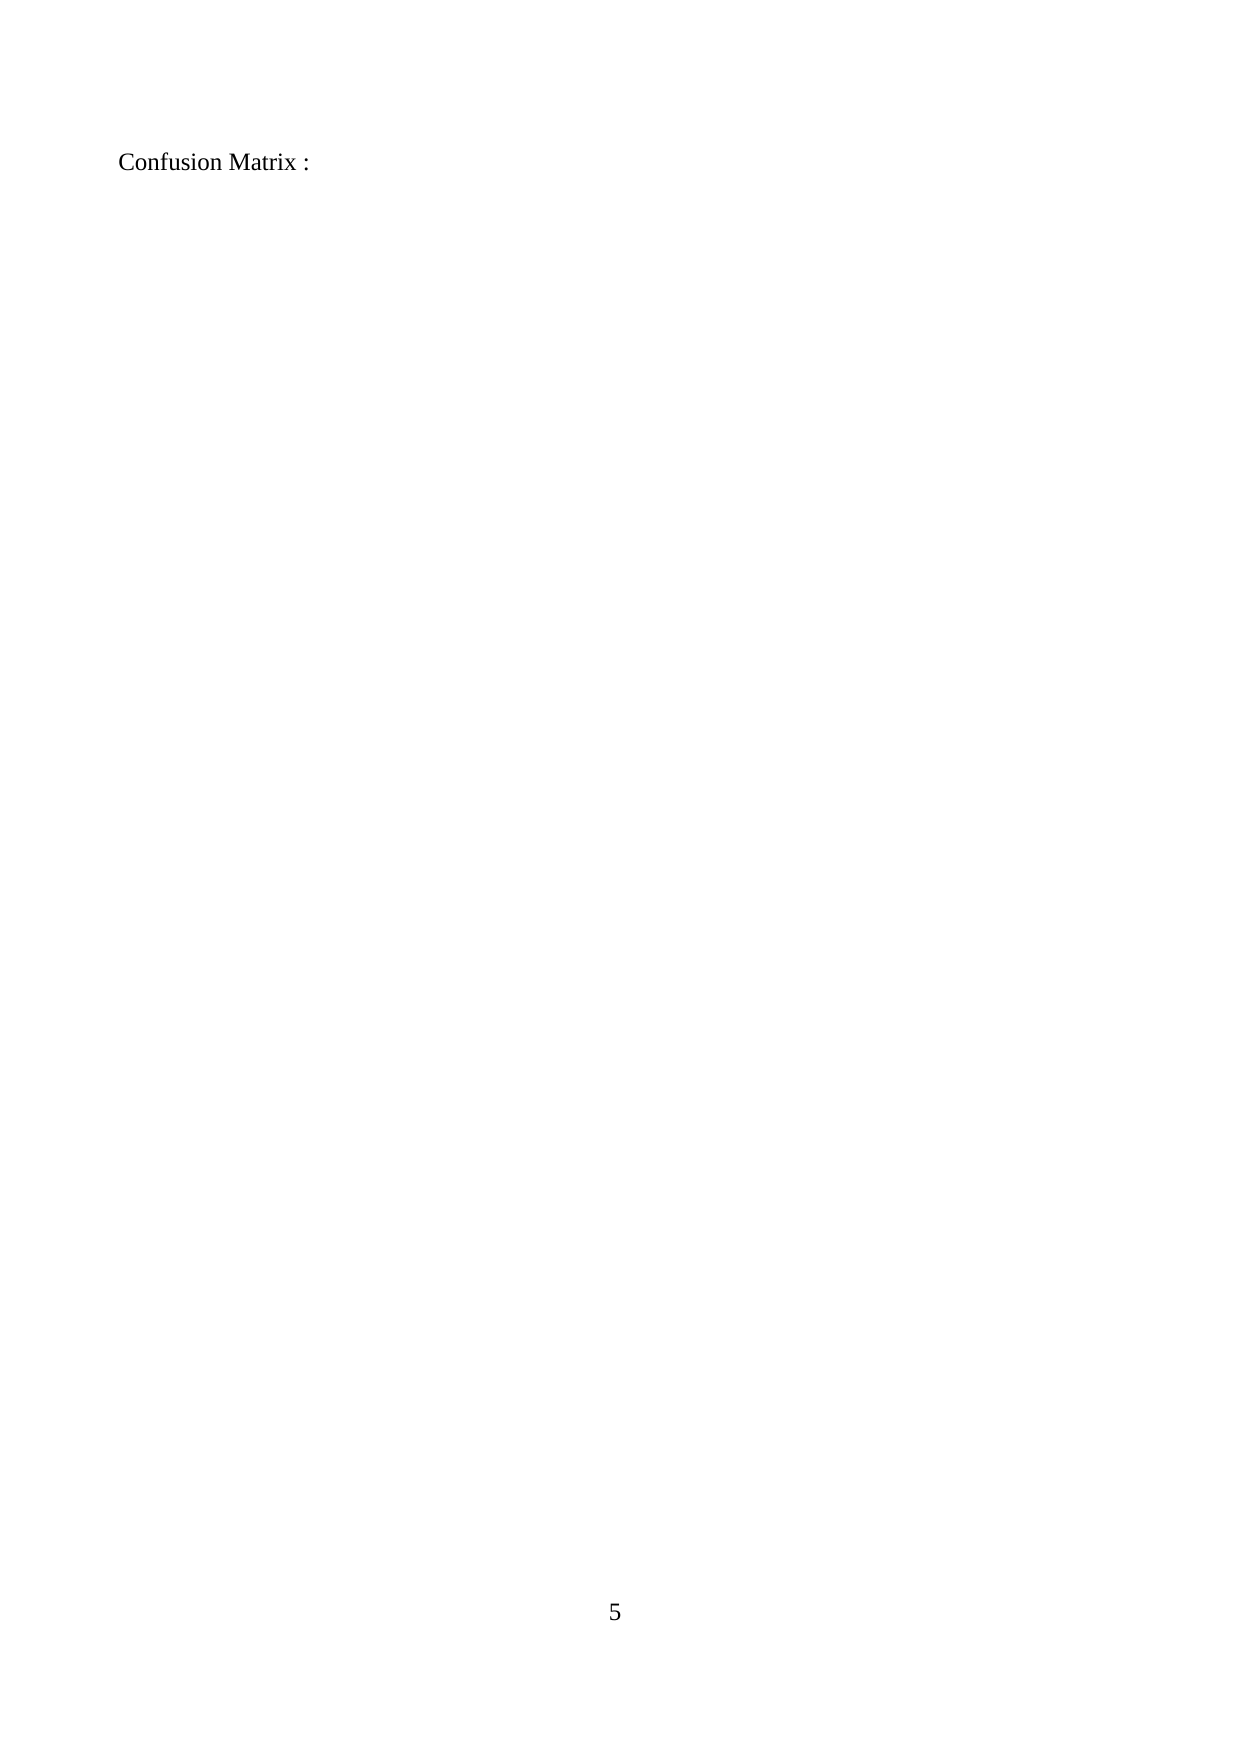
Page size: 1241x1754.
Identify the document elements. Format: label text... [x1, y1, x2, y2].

text Confusion Matrix : [118, 147, 1122, 176]
